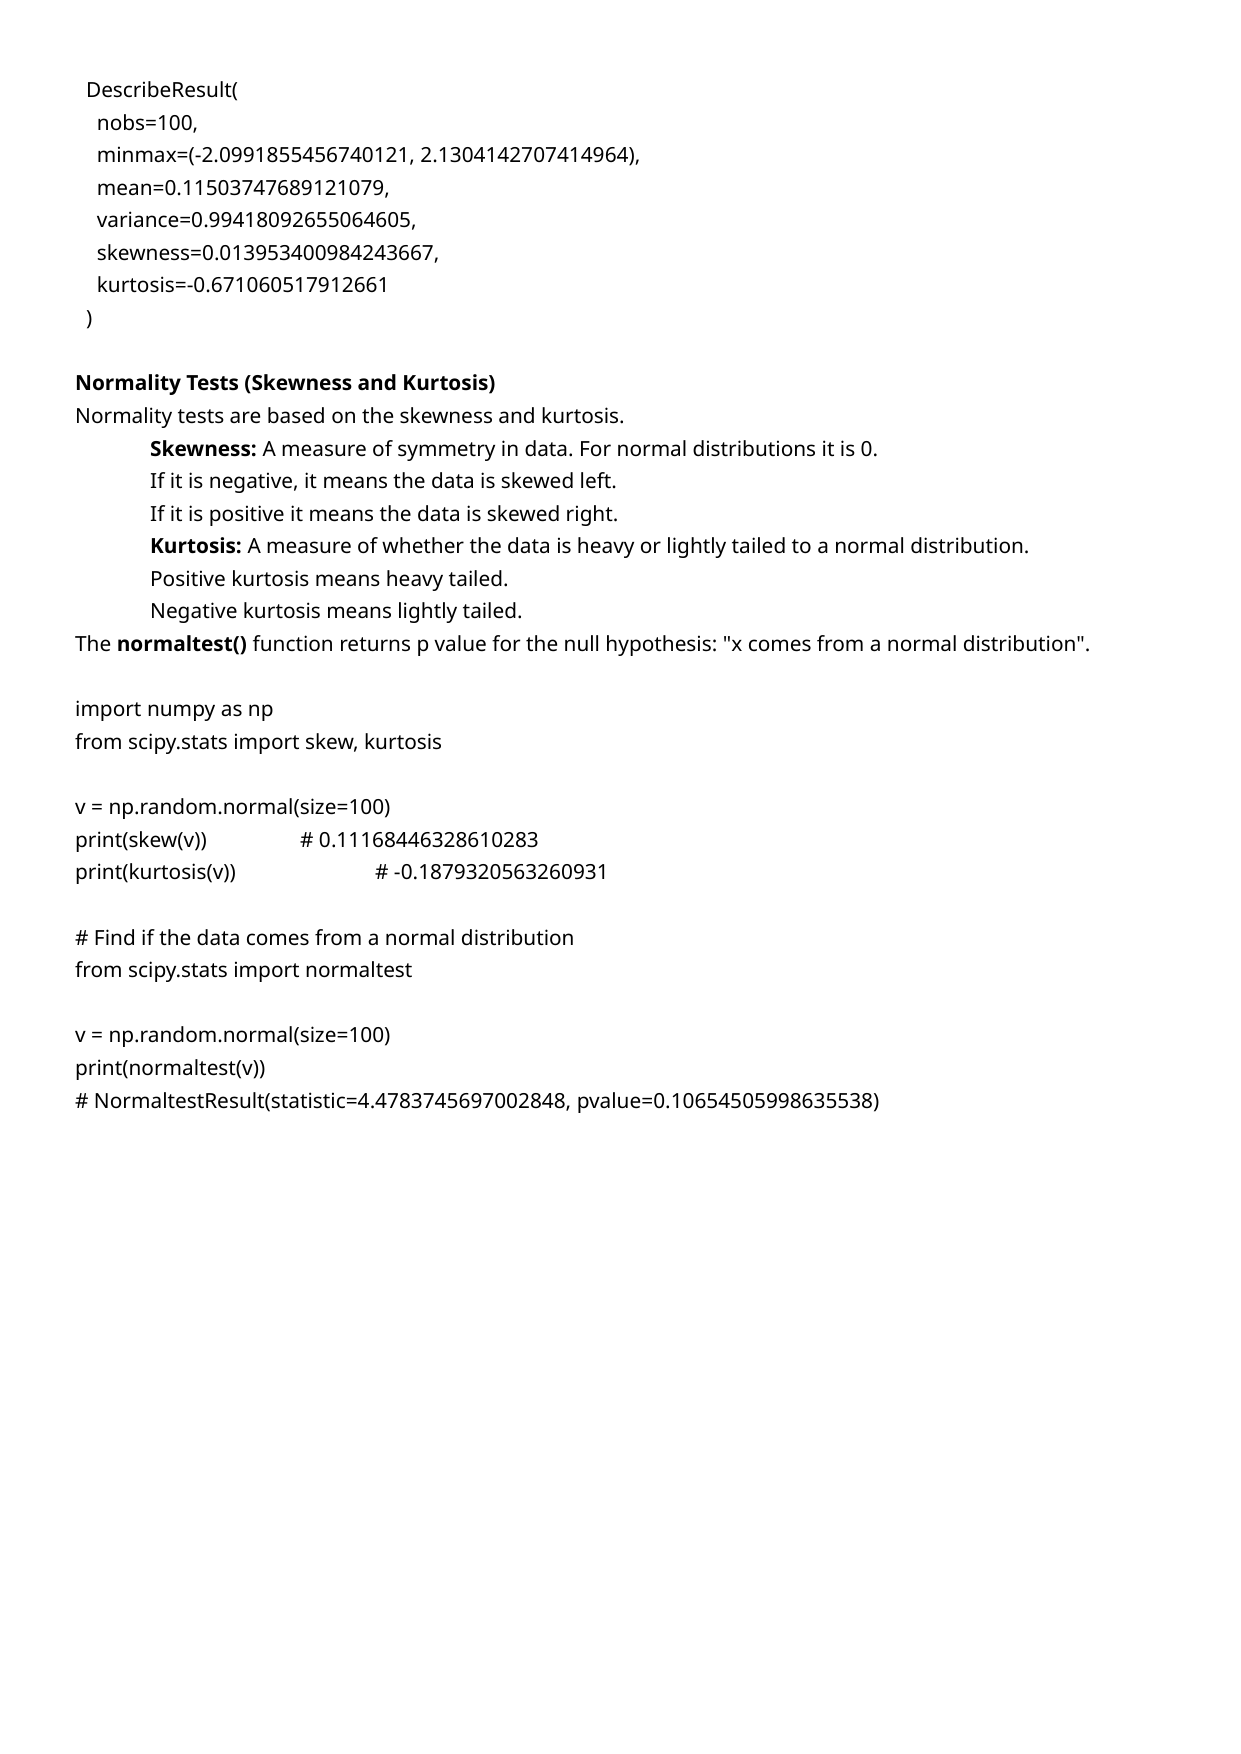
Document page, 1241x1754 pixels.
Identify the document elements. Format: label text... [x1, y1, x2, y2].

text mean=0.11503747689121079, [390, 173, 1165, 201]
text The normaltest() function returns p value for the null hypothesis: "x comes from a normal distribution". [75, 629, 1165, 658]
text skewness=0.013953400984243667, [439, 238, 1165, 266]
text Normality Tests (Skewness and Kurtosis) [75, 368, 1165, 397]
text Positive kurtosis means heavy tailed. [150, 564, 1165, 592]
text # Find if the data comes from a normal distribution [575, 923, 1165, 951]
text minmax=(-2.0991855456740121, 2.1304142707414964), [640, 140, 1165, 169]
text Skewness: A measure of symmetry in data. For normal distributions it is 0. [150, 434, 1165, 462]
text DescribeResult( [238, 75, 1165, 103]
text nobs=100, [198, 108, 1165, 136]
text # NormaltestResult(statistic=4.4783745697002848, pvalue=0.10654505998635538) [880, 1086, 1165, 1114]
text v = np.random.normal(size=100) print(skew(v)) # 0.11168446328610283 print(kurtosis(v)) # -0.1879320563260931 [75, 760, 1165, 886]
text Negative kurtosis means lightly tailed. [150, 597, 1165, 625]
text If it is positive it means the data is skewed right. [150, 499, 1165, 527]
text Kurtosis: A measure of whether the data is heavy or lightly tailed to a normal distribution. [150, 531, 1165, 560]
text ) [92, 303, 1165, 332]
text kurtosis=-0.671060517912661 [389, 271, 1165, 299]
text v = np.random.normal(size=100) print(normaltest(v)) [75, 988, 1165, 1082]
text from scipy.stats import normaltest [412, 955, 1165, 984]
text import numpy as np from scipy.stats import skew, kurtosis [75, 694, 1165, 756]
text Normality tests are based on the skewness and kurtosis. [75, 401, 1165, 429]
text If it is negative, it means the data is skewed left. [150, 466, 1165, 495]
text variance=0.99418092655064605, [417, 205, 1165, 234]
